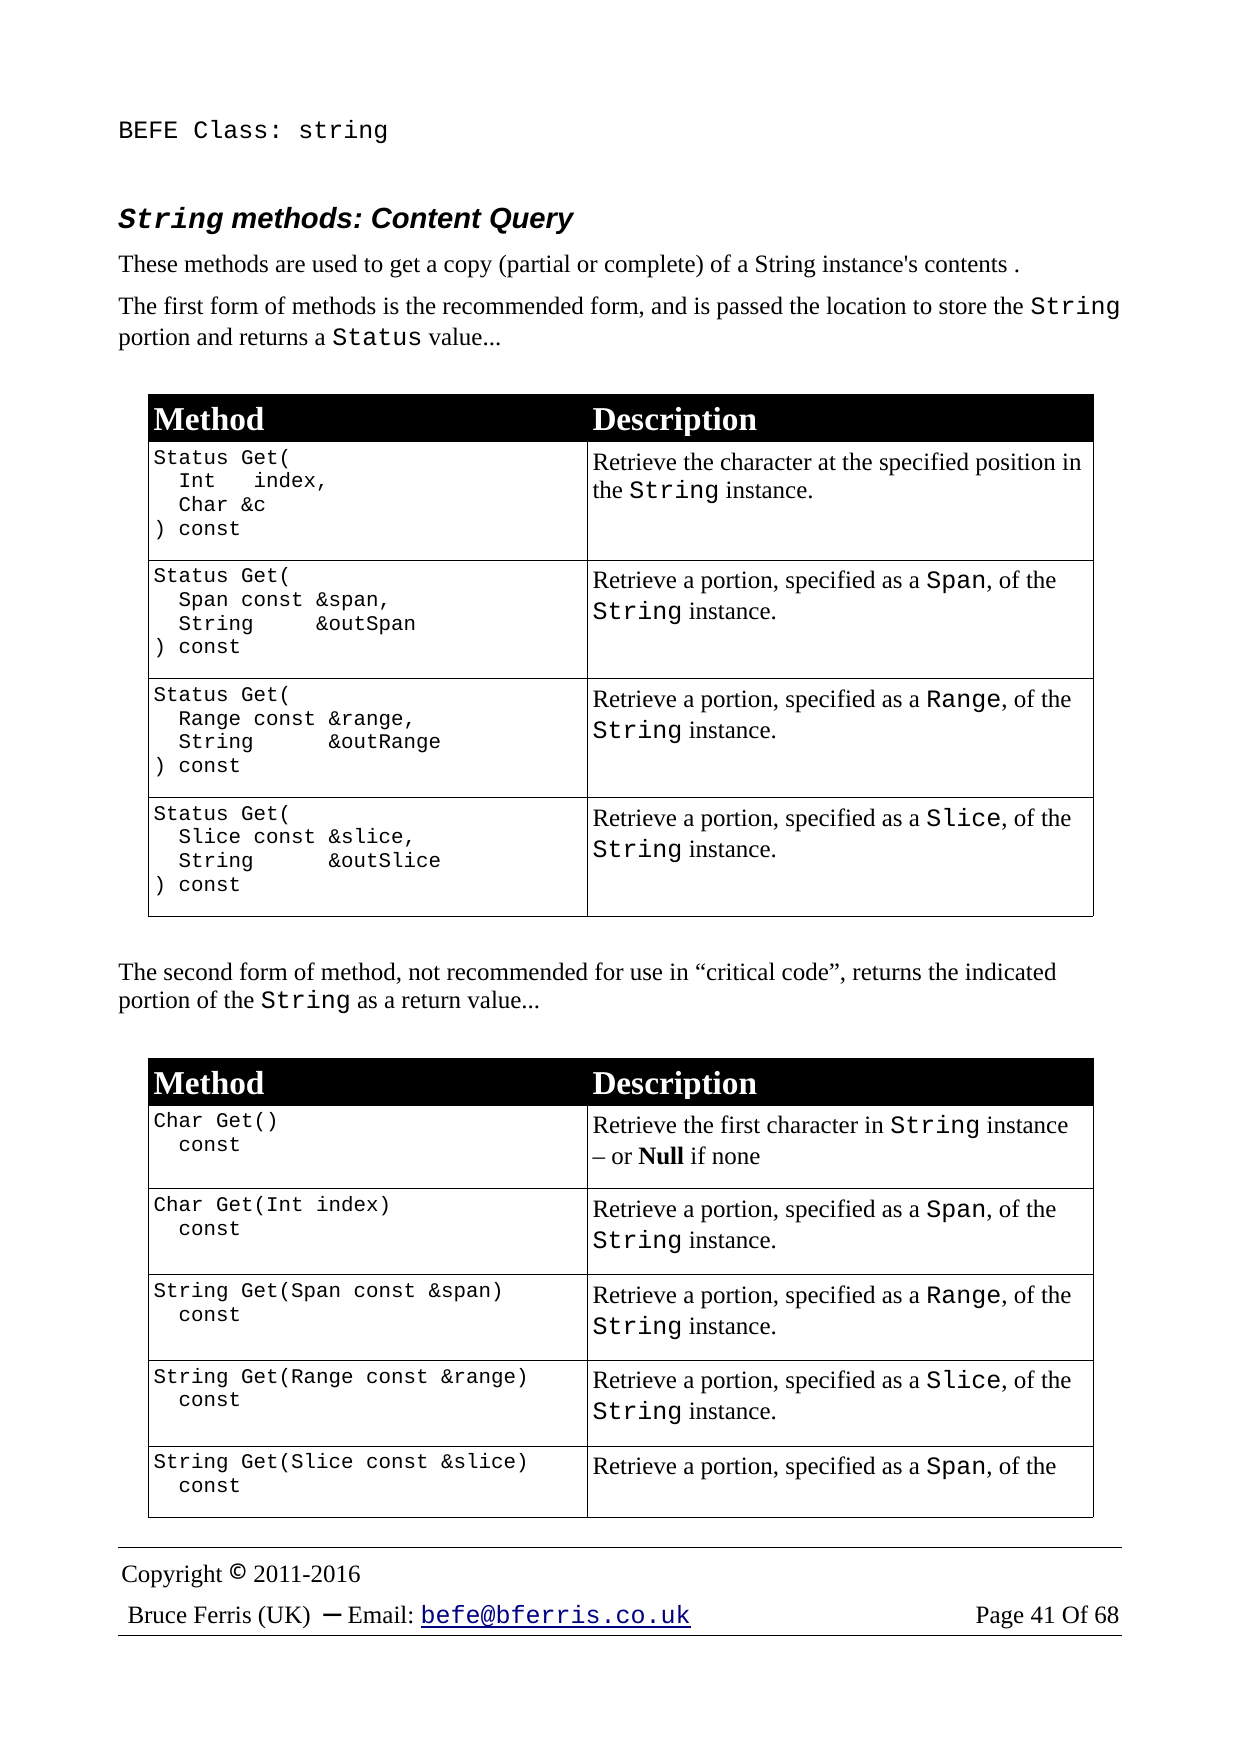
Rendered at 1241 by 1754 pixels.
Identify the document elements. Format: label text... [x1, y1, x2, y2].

table_cell Status Get( Slice const &slice, String &outSlice ) const [149, 798, 587, 916]
text The second form of method, not recommended for use in “critical code”, returns the indicated portion of the String as a return value... [118, 957, 1122, 1016]
table_header Description [588, 1059, 1093, 1105]
table_cell Retrieve a portion, specified as a Range, of the String instance. [588, 1275, 1093, 1360]
table_cell Retrieve the character at the specified position in the String instance. [588, 442, 1093, 560]
table_cell Status Get( Int index, Char &c ) const [149, 442, 587, 560]
table_cell String Get(Span const &span) const [149, 1275, 587, 1360]
table_cell Retrieve the first character in String instance – or Null if none [588, 1106, 1093, 1188]
table_cell Retrieve a portion, specified as a Slice, of the String instance. [588, 798, 1093, 916]
table_header Method [149, 1059, 587, 1105]
subtitle String methods: Content Query [118, 201, 1122, 237]
table_cell Retrieve a portion, specified as a Slice, of the String instance. [588, 1361, 1093, 1446]
table_cell String Get(Slice const &slice) const [149, 1447, 587, 1517]
table_header Method [149, 395, 587, 441]
table_cell Char Get() const [149, 1106, 587, 1188]
table_header Description [588, 395, 1093, 441]
table_cell Retrieve a portion, specified as a Span, of the [588, 1447, 1093, 1517]
table_cell Char Get(Int index) const [149, 1189, 587, 1274]
table_cell Retrieve a portion, specified as a Span, of the String instance. [588, 1189, 1093, 1274]
table_cell Retrieve a portion, specified as a Span, of the String instance. [588, 561, 1093, 678]
table_cell Status Get( Range const &range, String &outRange ) const [149, 679, 587, 797]
text These methods are used to get a copy (partial or complete) of a String instance's contents . [118, 249, 1122, 278]
table_cell String Get(Range const &range) const [149, 1361, 587, 1446]
text The first form of methods is the recommended form, and is passed the location to store the String portion and returns a Status value... [118, 291, 1122, 352]
table_cell Retrieve a portion, specified as a Range, of the String instance. [588, 679, 1093, 797]
table_cell Status Get( Span const &span, String &outSpan ) const [149, 561, 587, 678]
